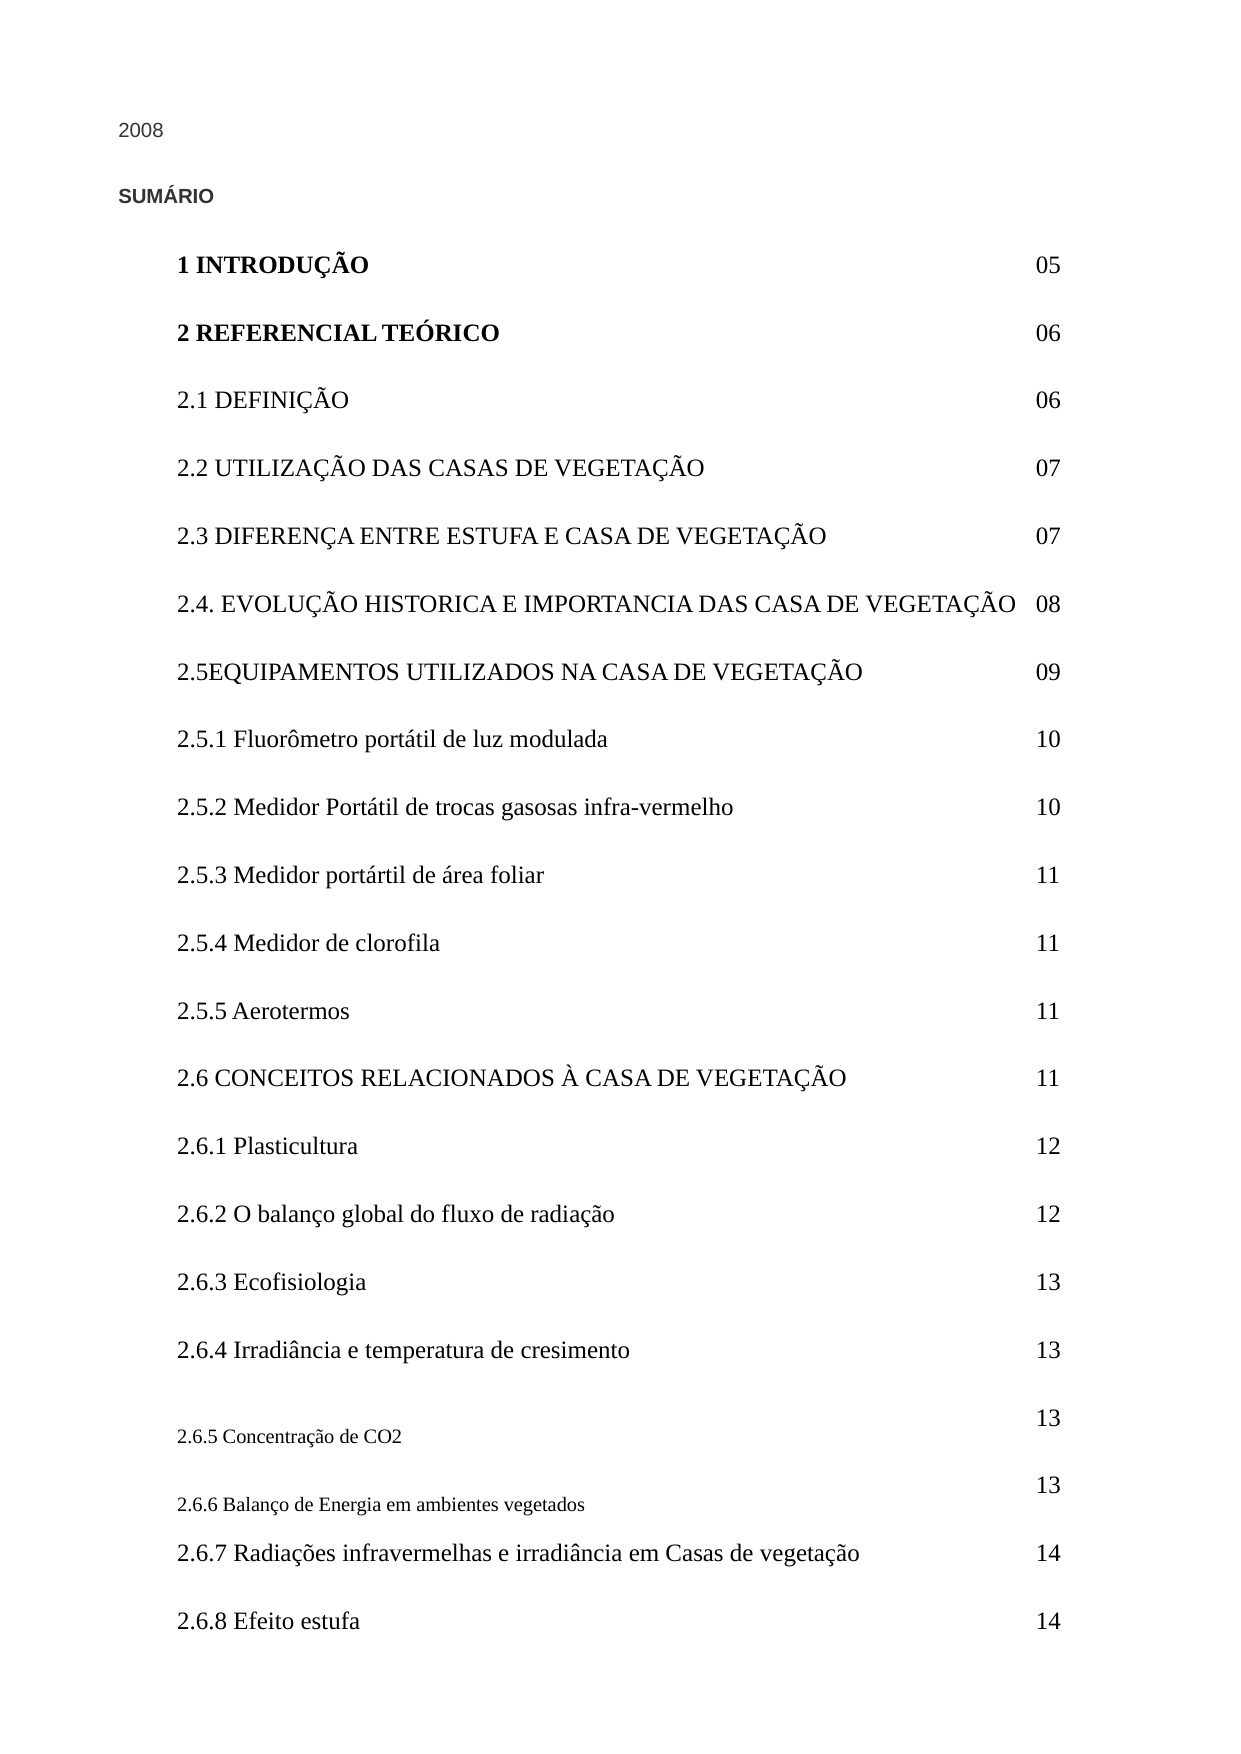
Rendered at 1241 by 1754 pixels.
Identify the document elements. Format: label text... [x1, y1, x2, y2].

table_cell 10 [1036, 725, 1076, 792]
table_cell [164, 453, 177, 521]
table_cell [164, 1267, 177, 1335]
table_cell [164, 1403, 177, 1470]
table_cell [164, 860, 177, 928]
table_cell 13 [1036, 1470, 1076, 1538]
text SUMÁRIO [118, 184, 1122, 207]
table_header 05 [1036, 250, 1076, 318]
table_cell [164, 657, 177, 724]
table_cell 2.6.3 Ecofisiologia [177, 1267, 1036, 1335]
table_cell 09 [1036, 657, 1076, 724]
table_header 1 INTRODUÇÃO [177, 250, 1036, 318]
table_cell 2.6.5 Concentração de CO2 [177, 1403, 1036, 1470]
table_cell 2 REFERENCIAL TEÓRICO [177, 318, 1036, 385]
table_cell 12 [1036, 1199, 1076, 1267]
table_cell [164, 928, 177, 996]
table_cell 14 [1036, 1606, 1076, 1635]
table_cell [164, 1131, 177, 1199]
table_cell [164, 792, 177, 860]
table_cell 2.5.5 Aerotermos [177, 996, 1036, 1063]
table_cell [164, 589, 177, 657]
table_cell [164, 1199, 177, 1267]
table_cell 13 [1036, 1267, 1076, 1335]
table_cell [164, 1064, 177, 1131]
table_cell 2.5.4 Medidor de clorofila [177, 928, 1036, 996]
table_header [164, 250, 177, 318]
table_cell 13 [1036, 1335, 1076, 1403]
table_cell 2.6.4 Irradiância e temperatura de cresimento [177, 1335, 1036, 1403]
table_cell 2.6.2 O balanço global do fluxo de radiação [177, 1199, 1036, 1267]
table_cell 07 [1036, 521, 1076, 589]
table_cell [164, 1606, 177, 1635]
table_cell 07 [1036, 453, 1076, 521]
table_cell 11 [1036, 928, 1076, 996]
table_cell [164, 385, 177, 453]
table_cell 11 [1036, 996, 1076, 1063]
table_cell [164, 1470, 177, 1538]
table_cell 08 [1036, 589, 1076, 657]
table_cell 2.5EQUIPAMENTOS UTILIZADOS NA CASA DE VEGETAÇÃO [177, 657, 1036, 724]
table_cell 2.6 CONCEITOS RELACIONADOS À CASA DE VEGETAÇÃO [177, 1064, 1036, 1131]
table_cell 2.5.3 Medidor portártil de área foliar [177, 860, 1036, 928]
table_cell 2.6.1 Plasticultura [177, 1131, 1036, 1199]
table_cell 2.6.8 Efeito estufa [177, 1606, 1036, 1635]
table_cell [164, 1335, 177, 1403]
table_cell 2.3 DIFERENÇA ENTRE ESTUFA E CASA DE VEGETAÇÃO [177, 521, 1036, 589]
table_cell [164, 318, 177, 385]
table_cell 2.5.1 Fluorômetro portátil de luz modulada [177, 725, 1036, 792]
table_cell 2.6.7 Radiações infravermelhas e irradiância em Casas de vegetação [177, 1538, 1036, 1606]
table_cell 2.5.2 Medidor Portátil de trocas gasosas infra-vermelho [177, 792, 1036, 860]
table_cell 11 [1036, 1064, 1076, 1131]
table_cell 13 [1036, 1403, 1076, 1470]
table_cell 12 [1036, 1131, 1076, 1199]
table_cell [164, 996, 177, 1063]
table_cell [164, 521, 177, 589]
table_cell 14 [1036, 1538, 1076, 1606]
table_cell 10 [1036, 792, 1076, 860]
table_cell 11 [1036, 860, 1076, 928]
table_cell [164, 1538, 177, 1606]
table_cell 2.6.6 Balanço de Energia em ambientes vegetados [177, 1470, 1036, 1538]
table_cell 2.2 UTILIZAÇÃO DAS CASAS DE VEGETAÇÃO [177, 453, 1036, 521]
table_cell 2.4. EVOLUÇÃO HISTORICA E IMPORTANCIA DAS CASA DE VEGETAÇÃO [177, 589, 1036, 657]
table_cell 06 [1036, 318, 1076, 385]
table_cell [164, 725, 177, 792]
table_cell 2.1 DEFINIÇÃO [177, 385, 1036, 453]
table_cell 06 [1036, 385, 1076, 453]
text 2008 [118, 118, 1122, 141]
